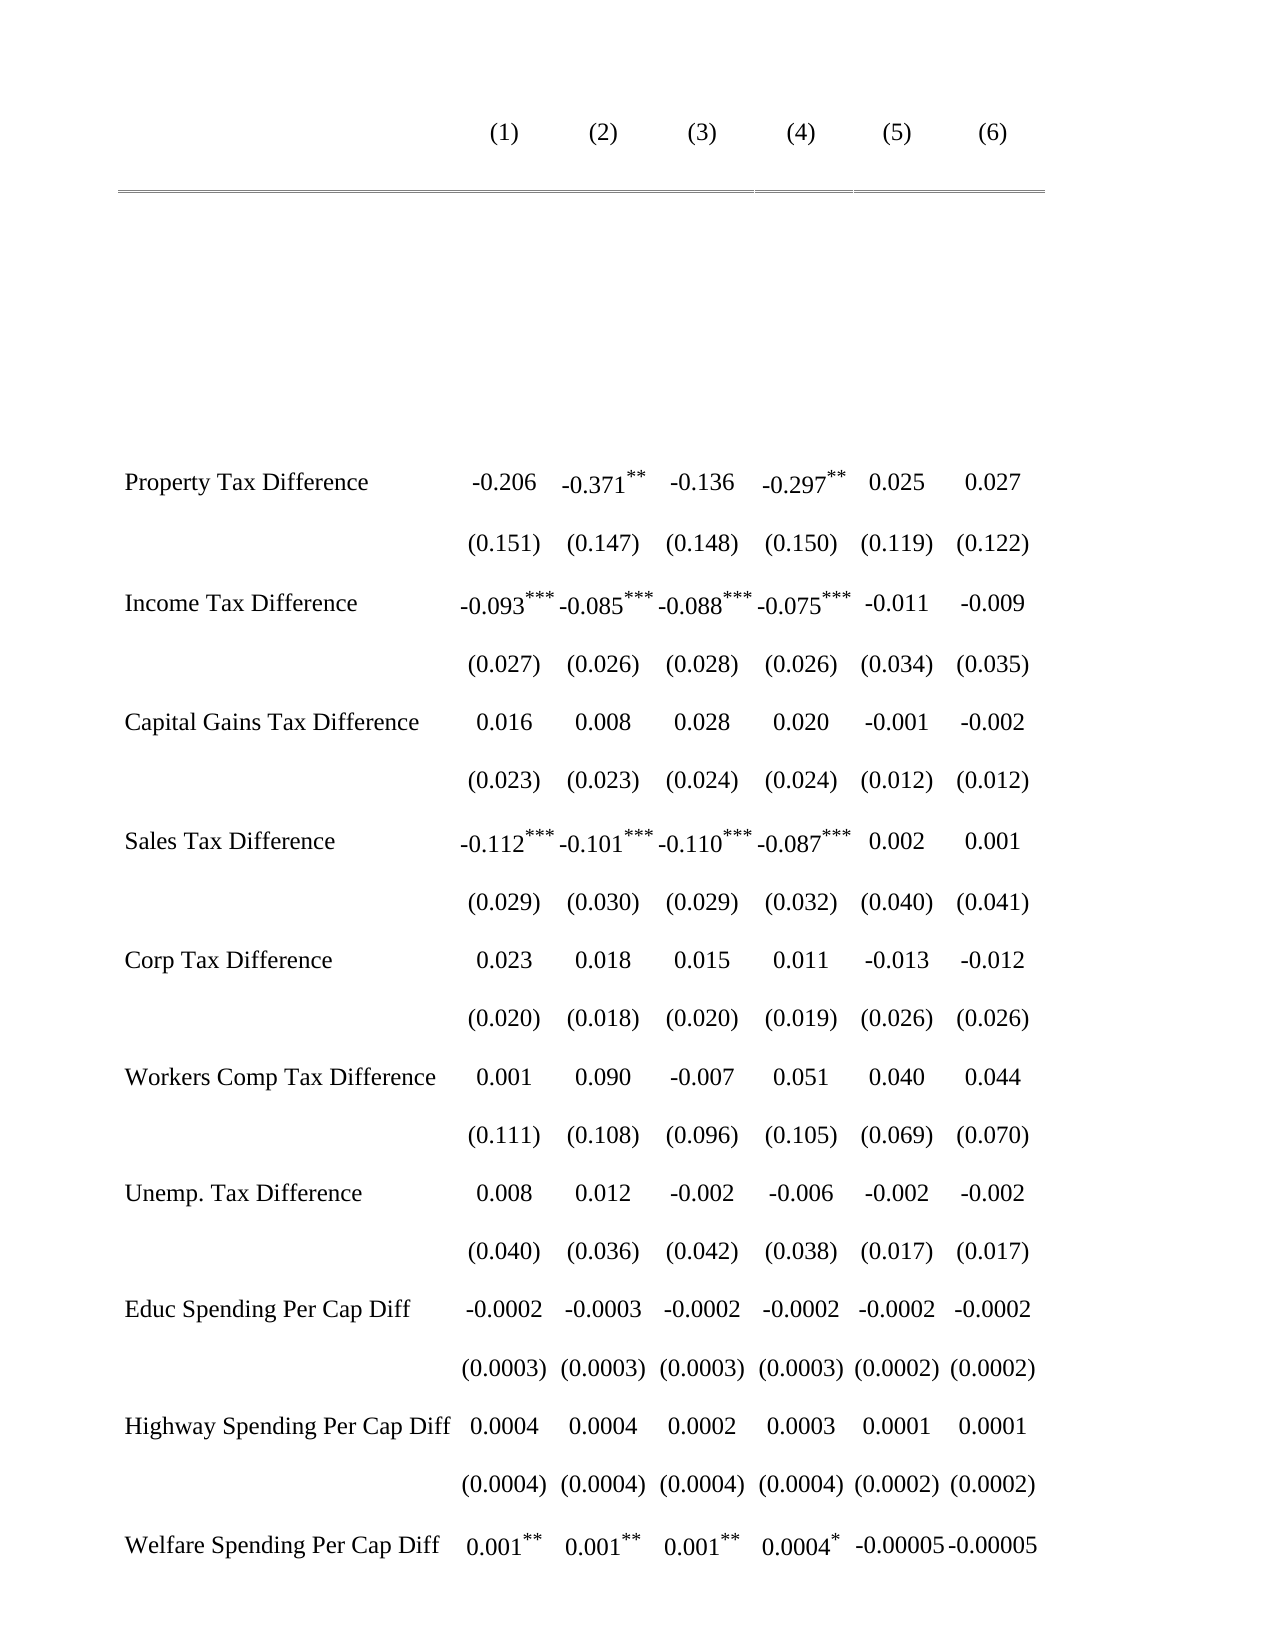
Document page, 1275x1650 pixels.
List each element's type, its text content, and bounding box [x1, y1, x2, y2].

table_cell -0.013 [854, 945, 946, 1003]
table_cell (0.0002) [854, 1469, 946, 1527]
table_cell (0.023) [557, 766, 656, 824]
table_cell [118, 407, 458, 465]
table_cell (0.035) [946, 649, 1045, 707]
table_cell [854, 193, 946, 222]
table_cell (0.030) [557, 887, 656, 945]
table_cell [118, 766, 458, 824]
table_cell (5) [854, 117, 946, 176]
table_cell -0.006 [755, 1178, 853, 1236]
table_cell -0.001 [854, 708, 946, 766]
table_cell (0.0002) [946, 1353, 1045, 1411]
table_cell [118, 193, 458, 222]
table_cell 0.0004* [755, 1528, 853, 1590]
table_cell (0.026) [854, 1003, 946, 1062]
table_cell 0.001** [656, 1528, 754, 1590]
table_cell [118, 338, 1045, 372]
table_cell [656, 176, 754, 190]
table_cell (1) [458, 117, 557, 176]
table_cell (6) [946, 117, 1045, 176]
table_cell Sales Tax Difference [118, 824, 458, 887]
table_cell (0.028) [656, 649, 754, 707]
table_cell [458, 222, 1045, 280]
table_cell 0.008 [458, 1178, 557, 1236]
table_cell [118, 1236, 458, 1294]
table_cell 0.0001 [854, 1411, 946, 1469]
table_cell (0.119) [854, 528, 946, 586]
table_cell Capital Gains Tax Difference [118, 708, 458, 766]
table_cell [118, 1469, 458, 1527]
table_cell [118, 176, 458, 190]
table_cell -0.002 [946, 708, 1045, 766]
table_cell -0.085*** [557, 586, 656, 649]
table_cell (0.147) [557, 528, 656, 586]
table_cell -0.0002 [458, 1295, 557, 1353]
table_cell (0.032) [755, 887, 853, 945]
table_cell (0.0003) [755, 1353, 853, 1411]
table_cell 0.002 [854, 824, 946, 887]
table_cell Highway Spending Per Cap Diff [118, 1411, 458, 1469]
table_cell -0.371** [557, 465, 656, 528]
table_cell [656, 193, 754, 222]
table_cell [118, 1120, 458, 1178]
table_cell (0.026) [946, 1003, 1045, 1062]
table_cell (0.012) [854, 766, 946, 824]
table_cell (0.036) [557, 1236, 656, 1294]
table_cell (2) [557, 117, 656, 176]
table_cell -0.0002 [854, 1295, 946, 1353]
table_cell (0.017) [946, 1236, 1045, 1294]
table_cell -0.075*** [755, 586, 853, 649]
table_cell -0.0002 [755, 1295, 853, 1353]
table_cell [946, 176, 1045, 190]
table_cell (0.041) [946, 887, 1045, 945]
table_cell [118, 887, 458, 945]
table_cell (0.0002) [946, 1469, 1045, 1527]
table_cell (0.0004) [755, 1469, 853, 1527]
table_cell (4) [755, 117, 853, 176]
table_cell (3) [656, 117, 754, 176]
table_cell -0.136 [656, 465, 754, 528]
table_cell 0.0004 [557, 1411, 656, 1469]
table_cell 0.008 [557, 708, 656, 766]
table_cell 0.0003 [755, 1411, 853, 1469]
table_cell (0.096) [656, 1120, 754, 1178]
table_cell -0.0002 [656, 1295, 754, 1353]
table_cell [118, 649, 458, 707]
table_cell [118, 222, 458, 280]
table_cell [458, 280, 1045, 338]
table_cell -0.112*** [458, 824, 557, 887]
table_cell (0.122) [946, 528, 1045, 586]
table_cell (0.0004) [557, 1469, 656, 1527]
table_cell (0.0004) [656, 1469, 754, 1527]
table_cell [557, 193, 656, 222]
table_cell [118, 1353, 458, 1411]
table_cell (0.029) [458, 887, 557, 945]
table_cell [118, 528, 458, 586]
table_cell -0.0002 [946, 1295, 1045, 1353]
table_cell -0.009 [946, 586, 1045, 649]
table_cell (0.105) [755, 1120, 853, 1178]
table_cell -0.012 [946, 945, 1045, 1003]
table_cell (0.0003) [458, 1353, 557, 1411]
table_cell -0.0003 [557, 1295, 656, 1353]
table_cell 0.012 [557, 1178, 656, 1236]
table_cell (0.027) [458, 649, 557, 707]
table_cell -0.002 [946, 1178, 1045, 1236]
table_cell 0.051 [755, 1062, 853, 1120]
table_cell [458, 407, 1045, 465]
table_cell 0.016 [458, 708, 557, 766]
table_cell -0.002 [854, 1178, 946, 1236]
table_cell (0.150) [755, 528, 853, 586]
table_cell (0.024) [656, 766, 754, 824]
table_cell (0.026) [755, 649, 853, 707]
table_cell -0.007 [656, 1062, 754, 1120]
table_cell (0.024) [755, 766, 853, 824]
table_cell -0.087*** [755, 824, 853, 887]
table_cell [118, 117, 458, 176]
table_cell 0.090 [557, 1062, 656, 1120]
table_cell (0.148) [656, 528, 754, 586]
table_cell [755, 176, 853, 190]
table_cell (0.029) [656, 887, 754, 945]
table_cell 0.0001 [946, 1411, 1045, 1469]
table_cell 0.011 [755, 945, 853, 1003]
table_cell (0.0002) [854, 1353, 946, 1411]
table_cell 0.025 [854, 465, 946, 528]
table_cell (0.111) [458, 1120, 557, 1178]
table_cell (0.0004) [458, 1469, 557, 1527]
table_cell 0.018 [557, 945, 656, 1003]
table_cell (0.040) [458, 1236, 557, 1294]
table_cell -0.110*** [656, 824, 754, 887]
table_cell 0.001 [946, 824, 1045, 887]
table_cell 0.023 [458, 945, 557, 1003]
table_cell (0.018) [557, 1003, 656, 1062]
table_cell Welfare Spending Per Cap Diff [118, 1528, 458, 1590]
table_cell (0.069) [854, 1120, 946, 1178]
table_cell (0.038) [755, 1236, 853, 1294]
table_cell -0.011 [854, 586, 946, 649]
table_cell -0.002 [656, 1178, 754, 1236]
table_cell 0.044 [946, 1062, 1045, 1120]
table_cell [946, 193, 1045, 222]
table_cell -0.297** [755, 465, 853, 528]
table_cell (0.020) [656, 1003, 754, 1062]
table_cell -0.093*** [458, 586, 557, 649]
table_cell [755, 193, 853, 222]
table_cell 0.001** [557, 1528, 656, 1590]
table_cell [458, 193, 557, 222]
table_cell -0.101*** [557, 824, 656, 887]
table_cell [458, 373, 1045, 407]
table_cell Educ Spending Per Cap Diff [118, 1295, 458, 1353]
table_cell [854, 176, 946, 190]
table_cell Unemp. Tax Difference [118, 1178, 458, 1236]
table_cell (0.042) [656, 1236, 754, 1294]
table_cell 0.027 [946, 465, 1045, 528]
table_cell (0.023) [458, 766, 557, 824]
table_cell [458, 59, 1045, 117]
table_cell 0.040 [854, 1062, 946, 1120]
table_cell (0.0003) [656, 1353, 754, 1411]
table_cell (0.108) [557, 1120, 656, 1178]
table_cell [557, 176, 656, 190]
table_cell (0.151) [458, 528, 557, 586]
table_cell Corp Tax Difference [118, 945, 458, 1003]
table_cell [118, 1003, 458, 1062]
table_cell (0.034) [854, 649, 946, 707]
table_cell -0.00005 [854, 1528, 946, 1590]
table_cell [458, 176, 557, 190]
table_cell 0.0004 [458, 1411, 557, 1469]
table_cell -0.206 [458, 465, 557, 528]
table_cell (0.017) [854, 1236, 946, 1294]
table_cell 0.028 [656, 708, 754, 766]
table_cell 0.015 [656, 945, 754, 1003]
table_cell 0.001** [458, 1528, 557, 1590]
table_cell 0.0002 [656, 1411, 754, 1469]
table_cell -0.00005 [946, 1528, 1045, 1590]
table_cell (0.040) [854, 887, 946, 945]
table_cell (0.070) [946, 1120, 1045, 1178]
table_cell [118, 280, 458, 338]
table_cell (0.026) [557, 649, 656, 707]
table_cell 0.001 [458, 1062, 557, 1120]
table_cell [118, 373, 458, 407]
table_cell Income Tax Difference [118, 586, 458, 649]
table_cell Workers Comp Tax Difference [118, 1062, 458, 1120]
table_cell (0.019) [755, 1003, 853, 1062]
table_cell -0.088*** [656, 586, 754, 649]
table_cell (0.020) [458, 1003, 557, 1062]
table_cell (0.012) [946, 766, 1045, 824]
table_cell Property Tax Difference [118, 465, 458, 528]
table_cell 0.020 [755, 708, 853, 766]
table_cell (0.0003) [557, 1353, 656, 1411]
table_cell [118, 59, 458, 117]
